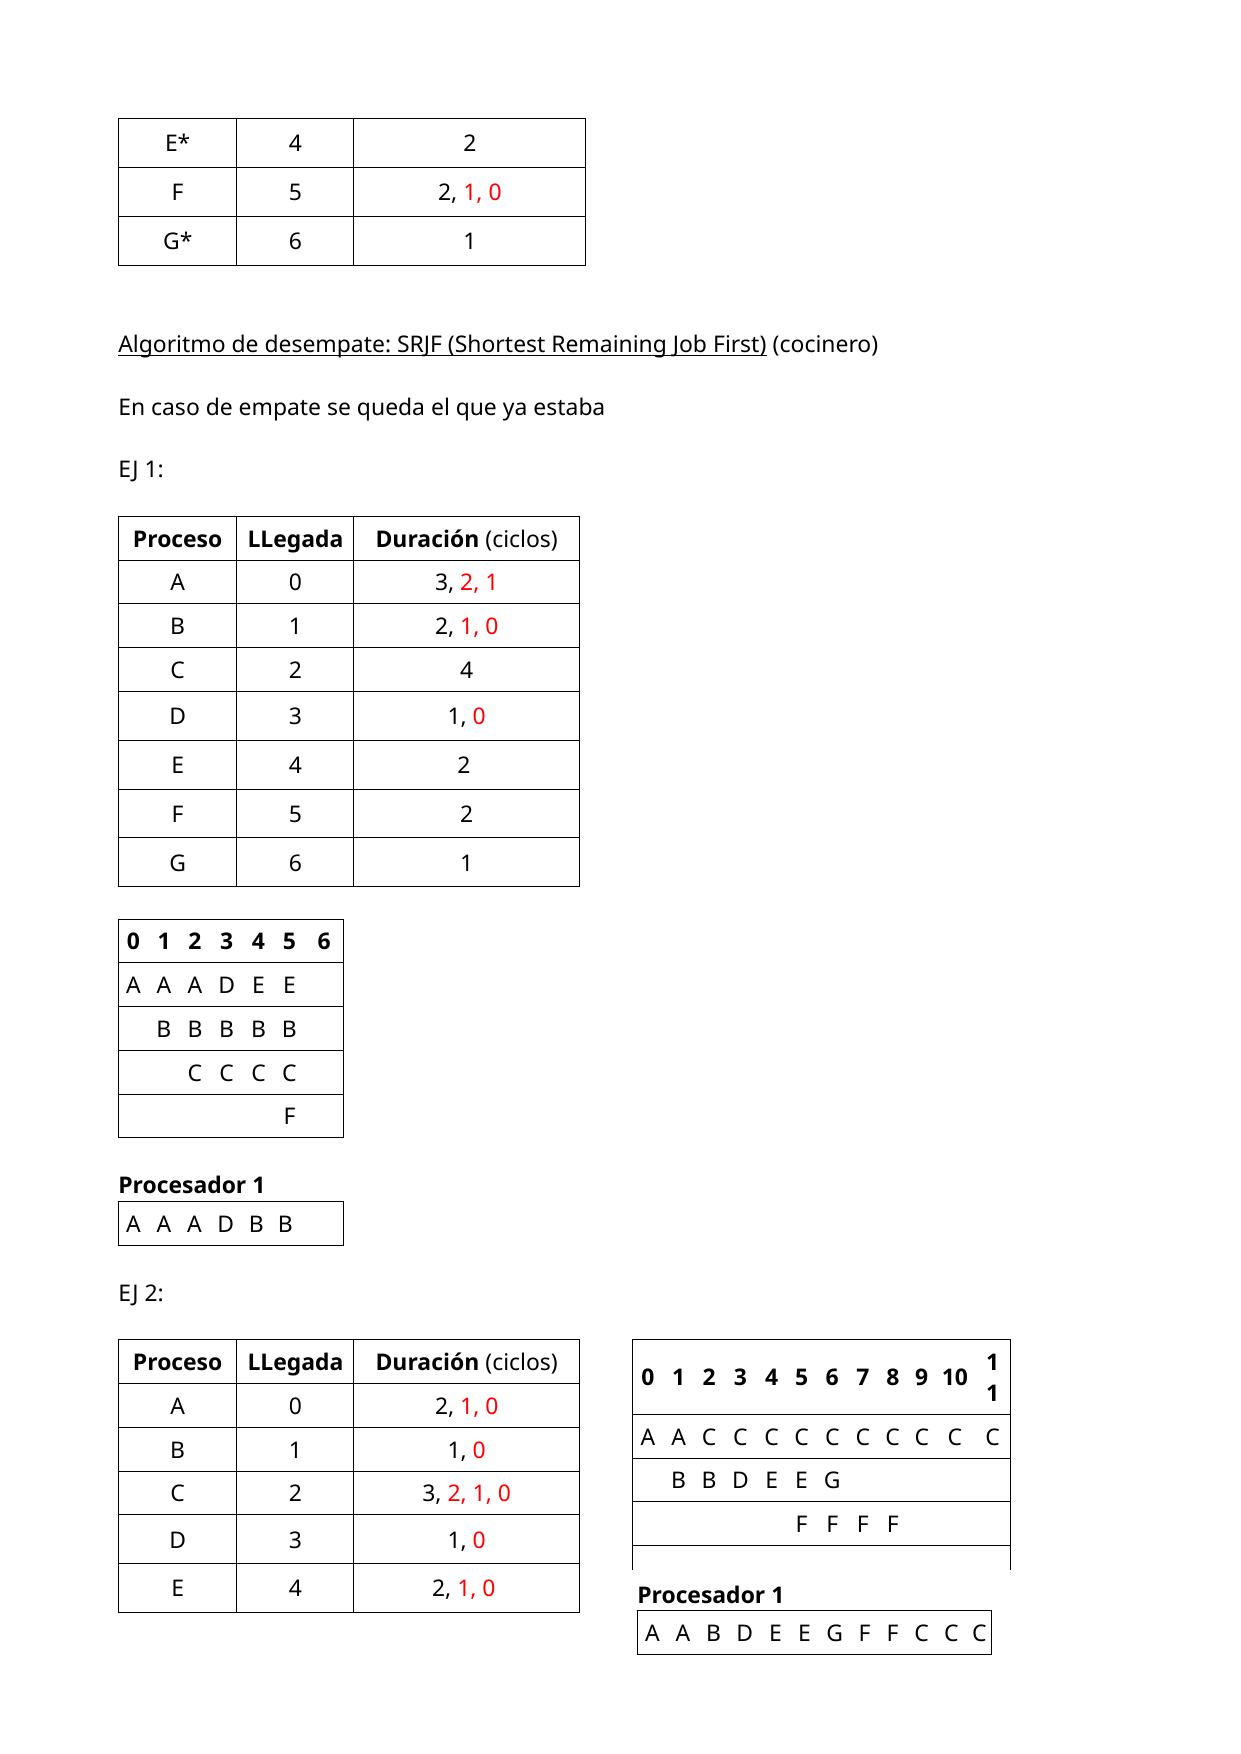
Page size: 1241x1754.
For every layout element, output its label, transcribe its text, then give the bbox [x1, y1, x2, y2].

table_cell [633, 1502, 663, 1545]
table_header G [819, 1611, 850, 1654]
text Algoritmo de desempate: SRJF (Shortest Remaining Job First) (cocinero) [118, 328, 1122, 359]
table_header 1 [663, 1340, 694, 1414]
table_cell 4 [237, 741, 353, 788]
table_cell [848, 1459, 877, 1501]
table_cell F [878, 1502, 907, 1545]
table_cell C [274, 1051, 304, 1093]
table_cell [119, 1051, 148, 1093]
table_cell C [179, 1051, 210, 1093]
table_cell 6 [237, 838, 353, 886]
table_cell C [908, 1415, 936, 1457]
table_cell [119, 1007, 148, 1050]
table_cell [756, 1546, 786, 1570]
table_cell 1, 0 [354, 692, 579, 739]
table_header B [698, 1611, 728, 1654]
table_cell [305, 963, 343, 1006]
text EJ 2: [118, 1277, 1122, 1308]
table_cell 1 [354, 838, 579, 886]
table_cell G [816, 1459, 848, 1501]
table_cell 2 [237, 1472, 353, 1514]
table_header LLegada [237, 517, 353, 559]
table_cell C [848, 1415, 877, 1457]
table_cell B [243, 1007, 274, 1050]
table_cell [663, 1546, 694, 1570]
table_header 9 [908, 1340, 936, 1414]
table_cell C [694, 1415, 724, 1457]
table_header A [179, 1202, 209, 1244]
table_cell F [848, 1502, 877, 1545]
table_cell [786, 1546, 816, 1570]
table_cell [243, 1095, 274, 1137]
table_cell 2 [354, 741, 579, 788]
table_cell E [786, 1459, 816, 1501]
table_cell C [878, 1415, 907, 1457]
table_header [300, 1202, 343, 1244]
table_cell B [148, 1007, 179, 1050]
table_cell [633, 1459, 663, 1501]
table_cell A [179, 963, 210, 1006]
table_cell 4 [237, 119, 353, 167]
table_header B [242, 1202, 271, 1244]
table_cell C [816, 1415, 848, 1457]
table_cell B [274, 1007, 304, 1050]
table_cell 1, 0 [354, 1428, 579, 1471]
table_cell F [816, 1502, 848, 1545]
table_cell A [119, 561, 236, 603]
table_header Duración (ciclos) [354, 1340, 579, 1383]
table_header A [667, 1611, 698, 1654]
table_cell D [724, 1459, 756, 1501]
table_cell G [119, 838, 236, 886]
table_header 1 [148, 920, 179, 962]
table_cell 4 [354, 648, 579, 691]
table_cell 3, 2, 1, 0 [354, 1472, 579, 1514]
table_cell F [274, 1095, 304, 1137]
table_cell [724, 1546, 756, 1570]
table_cell D [210, 963, 243, 1006]
table_cell [974, 1546, 1010, 1570]
table_cell 2, 1, 0 [354, 604, 579, 647]
table_cell [694, 1546, 724, 1570]
table_cell [210, 1095, 243, 1137]
table_cell 2, 1, 0 [354, 1384, 579, 1427]
table_cell [974, 1459, 1010, 1501]
table_cell E [756, 1459, 786, 1501]
table_cell C [756, 1415, 786, 1457]
table_header 3 [724, 1340, 756, 1414]
table_cell [694, 1502, 724, 1545]
table_cell B [119, 1428, 236, 1471]
table_cell [908, 1502, 936, 1545]
table_cell [816, 1546, 848, 1570]
table_cell [974, 1502, 1010, 1545]
table_cell [756, 1502, 786, 1545]
table_header B [271, 1202, 299, 1244]
table_header 0 [119, 920, 148, 962]
table_cell C [243, 1051, 274, 1093]
table_cell E [243, 963, 274, 1006]
table_cell [878, 1546, 907, 1570]
table_header E [790, 1611, 819, 1654]
table_cell B [179, 1007, 210, 1050]
table_header 7 [848, 1340, 877, 1414]
table_cell A [633, 1415, 663, 1457]
table_header F [878, 1611, 906, 1654]
table_cell F [119, 168, 236, 216]
table_cell [305, 1095, 343, 1137]
table_cell A [663, 1415, 694, 1457]
table_cell 1, 0 [354, 1515, 579, 1563]
table_header D [728, 1611, 761, 1654]
table_header 6 [305, 920, 343, 962]
table_cell [148, 1051, 179, 1093]
table_cell [663, 1502, 694, 1545]
table_cell 5 [237, 790, 353, 837]
text EJ 1: [118, 453, 1122, 484]
table_header 2 [179, 920, 210, 962]
table_cell E* [119, 119, 236, 167]
table_cell 0 [237, 1384, 353, 1427]
table_cell B [119, 604, 236, 647]
table_cell [936, 1546, 974, 1570]
table_header C [906, 1611, 936, 1654]
table_cell 2, 1, 0 [354, 168, 585, 216]
table_cell C [936, 1415, 974, 1457]
table_header 5 [786, 1340, 816, 1414]
table_cell [908, 1546, 936, 1570]
table_cell E [119, 741, 236, 788]
table_cell 5 [237, 168, 353, 216]
table_cell E [274, 963, 304, 1006]
table_header Duración (ciclos) [354, 517, 579, 559]
table_header E [761, 1611, 790, 1654]
table_cell C [724, 1415, 756, 1457]
table_cell C [786, 1415, 816, 1457]
text Procesador 1 [118, 1169, 1122, 1201]
table_header A [119, 1202, 148, 1244]
table_cell B [210, 1007, 243, 1050]
table_cell 6 [237, 217, 353, 265]
table_cell 2 [237, 648, 353, 691]
table_cell C [210, 1051, 243, 1093]
table_cell B [694, 1459, 724, 1501]
table_cell [878, 1459, 907, 1501]
table_cell [119, 1095, 148, 1137]
table_cell [305, 1051, 343, 1093]
table_header 4 [756, 1340, 786, 1414]
table_cell A [119, 963, 148, 1006]
table_cell 3, 2, 1 [354, 561, 579, 603]
table_cell 3 [237, 692, 353, 739]
table_cell [936, 1502, 974, 1545]
table_header 3 [210, 920, 243, 962]
table_cell G* [119, 217, 236, 265]
table_header 6 [816, 1340, 848, 1414]
text En caso de empate se queda el que ya estaba [118, 391, 1122, 422]
table_cell [848, 1546, 877, 1570]
table_cell [179, 1095, 210, 1137]
table_cell 1 [237, 604, 353, 647]
table_cell F [786, 1502, 816, 1545]
table_header C [966, 1611, 991, 1654]
table_cell D [119, 1515, 236, 1563]
table_cell D [119, 692, 236, 739]
table_cell [633, 1546, 663, 1570]
table_header D [209, 1202, 242, 1244]
table_header 11 [974, 1340, 1010, 1414]
table_header 4 [243, 920, 274, 962]
table_header F [850, 1611, 878, 1654]
table_cell 0 [237, 561, 353, 603]
table_cell [148, 1095, 179, 1137]
table_cell [908, 1459, 936, 1501]
table_cell E [119, 1564, 236, 1612]
table_cell C [119, 648, 236, 691]
table_header A [148, 1202, 179, 1244]
table_cell 2 [354, 790, 579, 837]
table_cell A [148, 963, 179, 1006]
table_cell 3 [237, 1515, 353, 1563]
table_cell C [974, 1415, 1010, 1457]
table_cell F [119, 790, 236, 837]
table_header 10 [936, 1340, 974, 1414]
table_header 0 [633, 1340, 663, 1414]
table_cell [724, 1502, 756, 1545]
table_cell 1 [237, 1428, 353, 1471]
table_cell B [663, 1459, 694, 1501]
table_header A [638, 1611, 667, 1654]
table_header C [936, 1611, 966, 1654]
table_cell 2 [354, 119, 585, 167]
table_cell 2, 1, 0 [354, 1564, 579, 1612]
table_cell [936, 1459, 974, 1501]
table_cell 4 [237, 1564, 353, 1612]
table_header LLegada [237, 1340, 353, 1383]
table_cell C [119, 1472, 236, 1514]
table_header 8 [878, 1340, 907, 1414]
table_cell A [119, 1384, 236, 1427]
table_header Proceso [119, 1340, 236, 1383]
table_cell [305, 1007, 343, 1050]
table_header 2 [694, 1340, 724, 1414]
table_header Proceso [628, 1570, 1036, 1713]
table_cell 1 [354, 217, 585, 265]
table_header Proceso [119, 517, 236, 559]
table_header 5 [274, 920, 304, 962]
